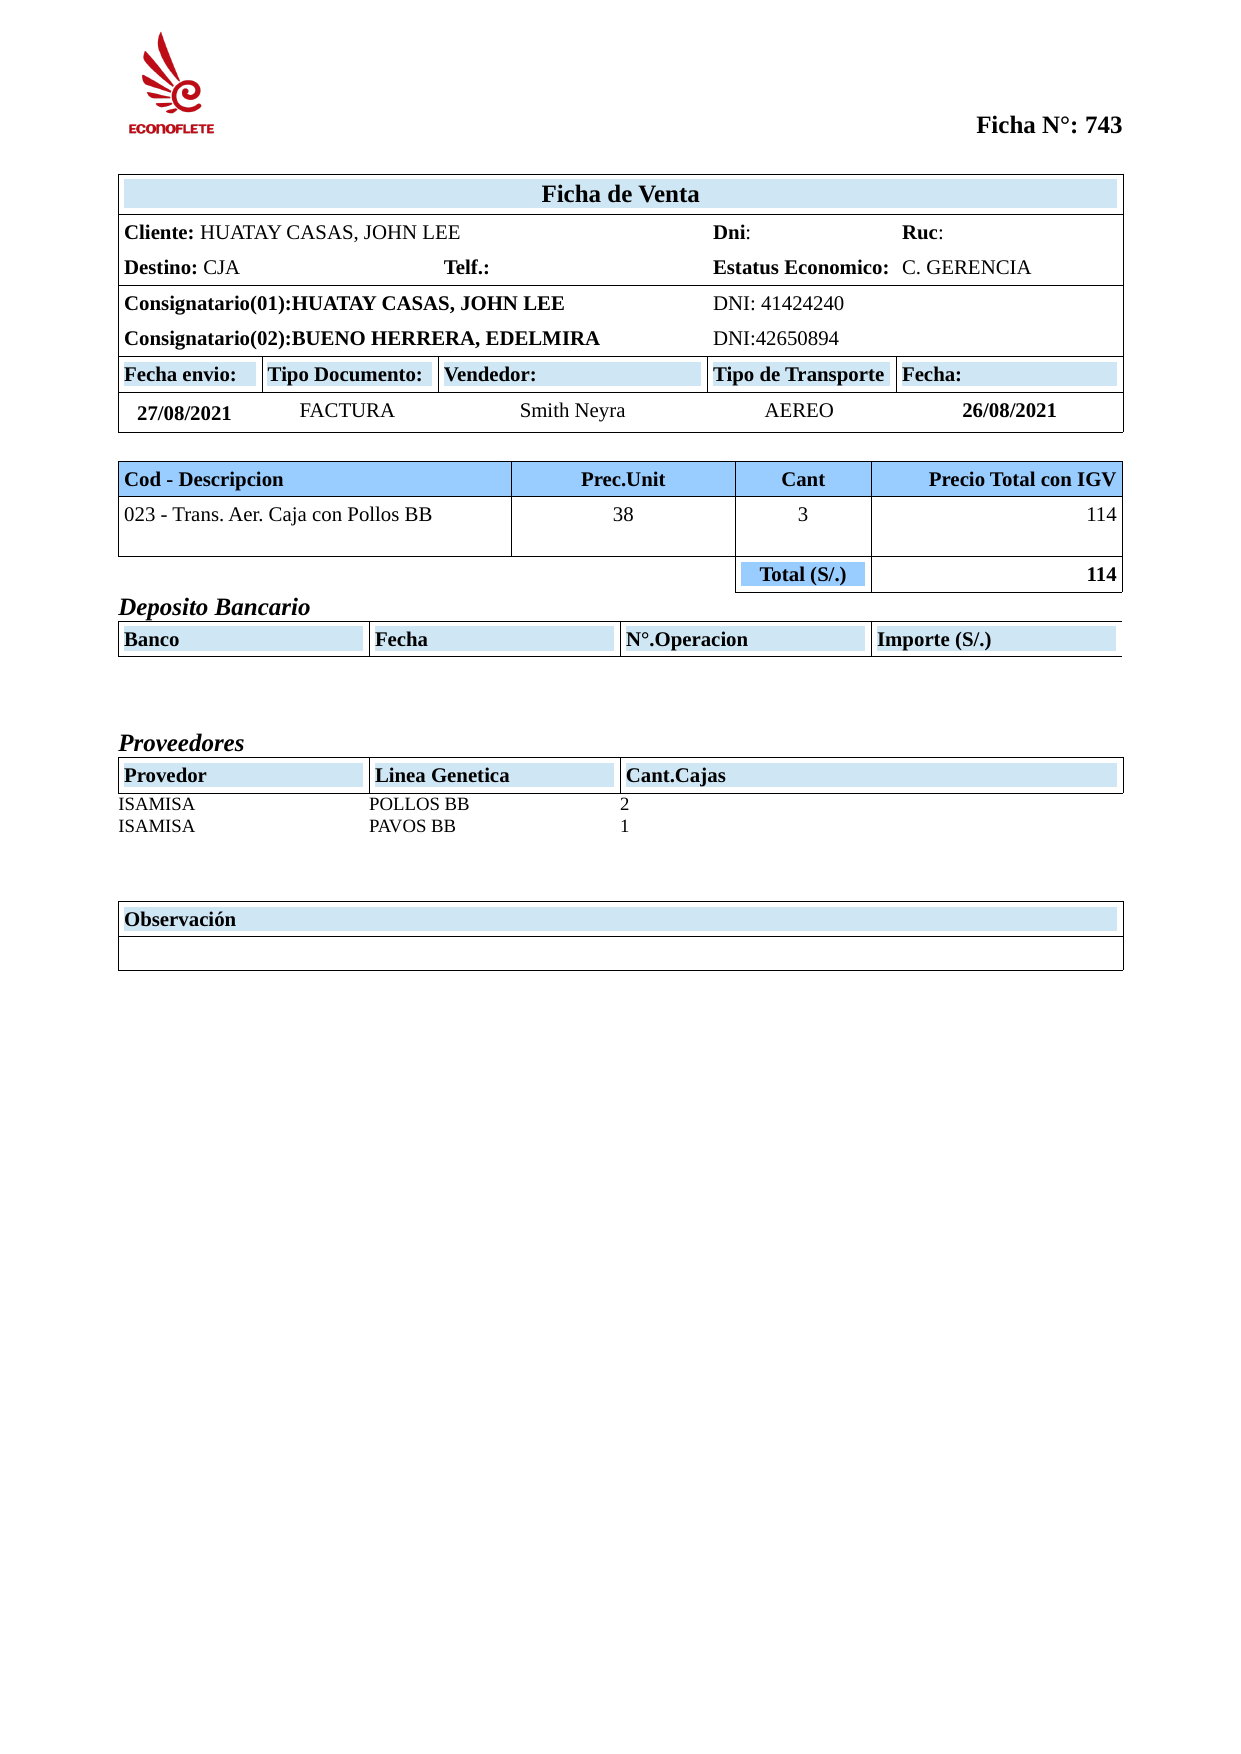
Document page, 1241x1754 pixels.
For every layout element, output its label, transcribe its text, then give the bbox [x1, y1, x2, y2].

table_header N°.Operacion [621, 622, 871, 656]
table_cell Cliente: HUATAY CASAS, JOHN LEE [119, 215, 707, 249]
table_cell POLLOS BB [369, 794, 620, 814]
table_header Observación [119, 902, 1123, 936]
table_cell Destino: CJA [119, 249, 438, 285]
table_header Ficha de Venta [119, 175, 1123, 214]
text Proveedores [118, 728, 1122, 757]
table_cell 114 [872, 497, 1122, 556]
table_cell Fecha: [897, 357, 1123, 392]
table_cell [620, 836, 1123, 858]
table_cell Total (S/.) [736, 557, 871, 592]
table_cell C. GERENCIA [896, 249, 1123, 285]
table_header Cant [736, 462, 871, 496]
table_cell ISAMISA [118, 815, 369, 836]
table_cell 023 - Trans. Aer. Caja con Pollos BB [119, 497, 511, 556]
table_header Linea Genetica [370, 758, 620, 793]
table_cell [620, 680, 871, 704]
table_header Precio Total con IGV [872, 462, 1122, 496]
table_cell 38 [512, 497, 735, 556]
table_header Importe (S/.) [872, 622, 1122, 656]
table_cell Consignatario(02):BUENO HERRERA, EDELMIRA [119, 321, 707, 356]
table_header Provedor [119, 758, 369, 793]
table_cell [118, 836, 369, 858]
table_cell Telf.: [438, 249, 707, 285]
table_cell [620, 879, 1123, 901]
table_cell [871, 657, 1122, 680]
table_cell 2 [620, 794, 1123, 814]
table_cell AEREO [707, 393, 896, 432]
table_cell [369, 657, 620, 680]
table_header Fecha [370, 622, 620, 656]
table_cell Estatus Economico: [707, 249, 896, 285]
table_header Banco [119, 622, 369, 656]
table_cell 27/08/2021 [119, 393, 262, 432]
table_cell 26/08/2021 [896, 393, 1123, 432]
text Deposito Bancario [118, 592, 1122, 621]
picture [118, 31, 225, 134]
table_cell [620, 705, 871, 728]
table_header Prec.Unit [512, 462, 735, 496]
table_cell DNI:42650894 [707, 321, 1123, 356]
table_cell DNI: 41424240 [707, 286, 1123, 321]
table_cell Ruc: [896, 215, 1123, 249]
table_cell [119, 937, 1123, 969]
table_cell Dni: [707, 215, 896, 249]
table_header Cant.Cajas [621, 758, 1123, 793]
table_header Cod - Descripcion [119, 462, 511, 496]
table_cell 3 [736, 497, 871, 556]
table_cell [511, 557, 735, 592]
table_cell [118, 879, 369, 901]
table_cell [118, 557, 511, 592]
table_cell [369, 680, 620, 704]
table_cell [118, 858, 369, 879]
table_cell [620, 858, 1123, 879]
table_cell [620, 657, 871, 680]
table_cell PAVOS BB [369, 815, 620, 836]
table_cell Tipo de Transporte [708, 357, 896, 392]
table_cell [118, 705, 369, 728]
table_cell Smith Neyra [438, 393, 707, 432]
table_cell FACTURA [262, 393, 438, 432]
table_cell [369, 858, 620, 879]
table_cell [118, 680, 369, 704]
table_cell Fecha envio: [119, 357, 262, 392]
table_cell Tipo Documento: [263, 357, 438, 392]
table_cell [118, 657, 369, 680]
table_cell ISAMISA [118, 794, 369, 814]
table_cell [871, 705, 1122, 728]
table_cell [369, 705, 620, 728]
table_cell 114 [872, 557, 1122, 592]
table_cell 1 [620, 815, 1123, 836]
table_cell Consignatario(01):HUATAY CASAS, JOHN LEE [119, 286, 707, 321]
table_cell [871, 680, 1122, 704]
table_cell [369, 879, 620, 901]
table_cell Vendedor: [439, 357, 707, 392]
table_cell [369, 836, 620, 858]
